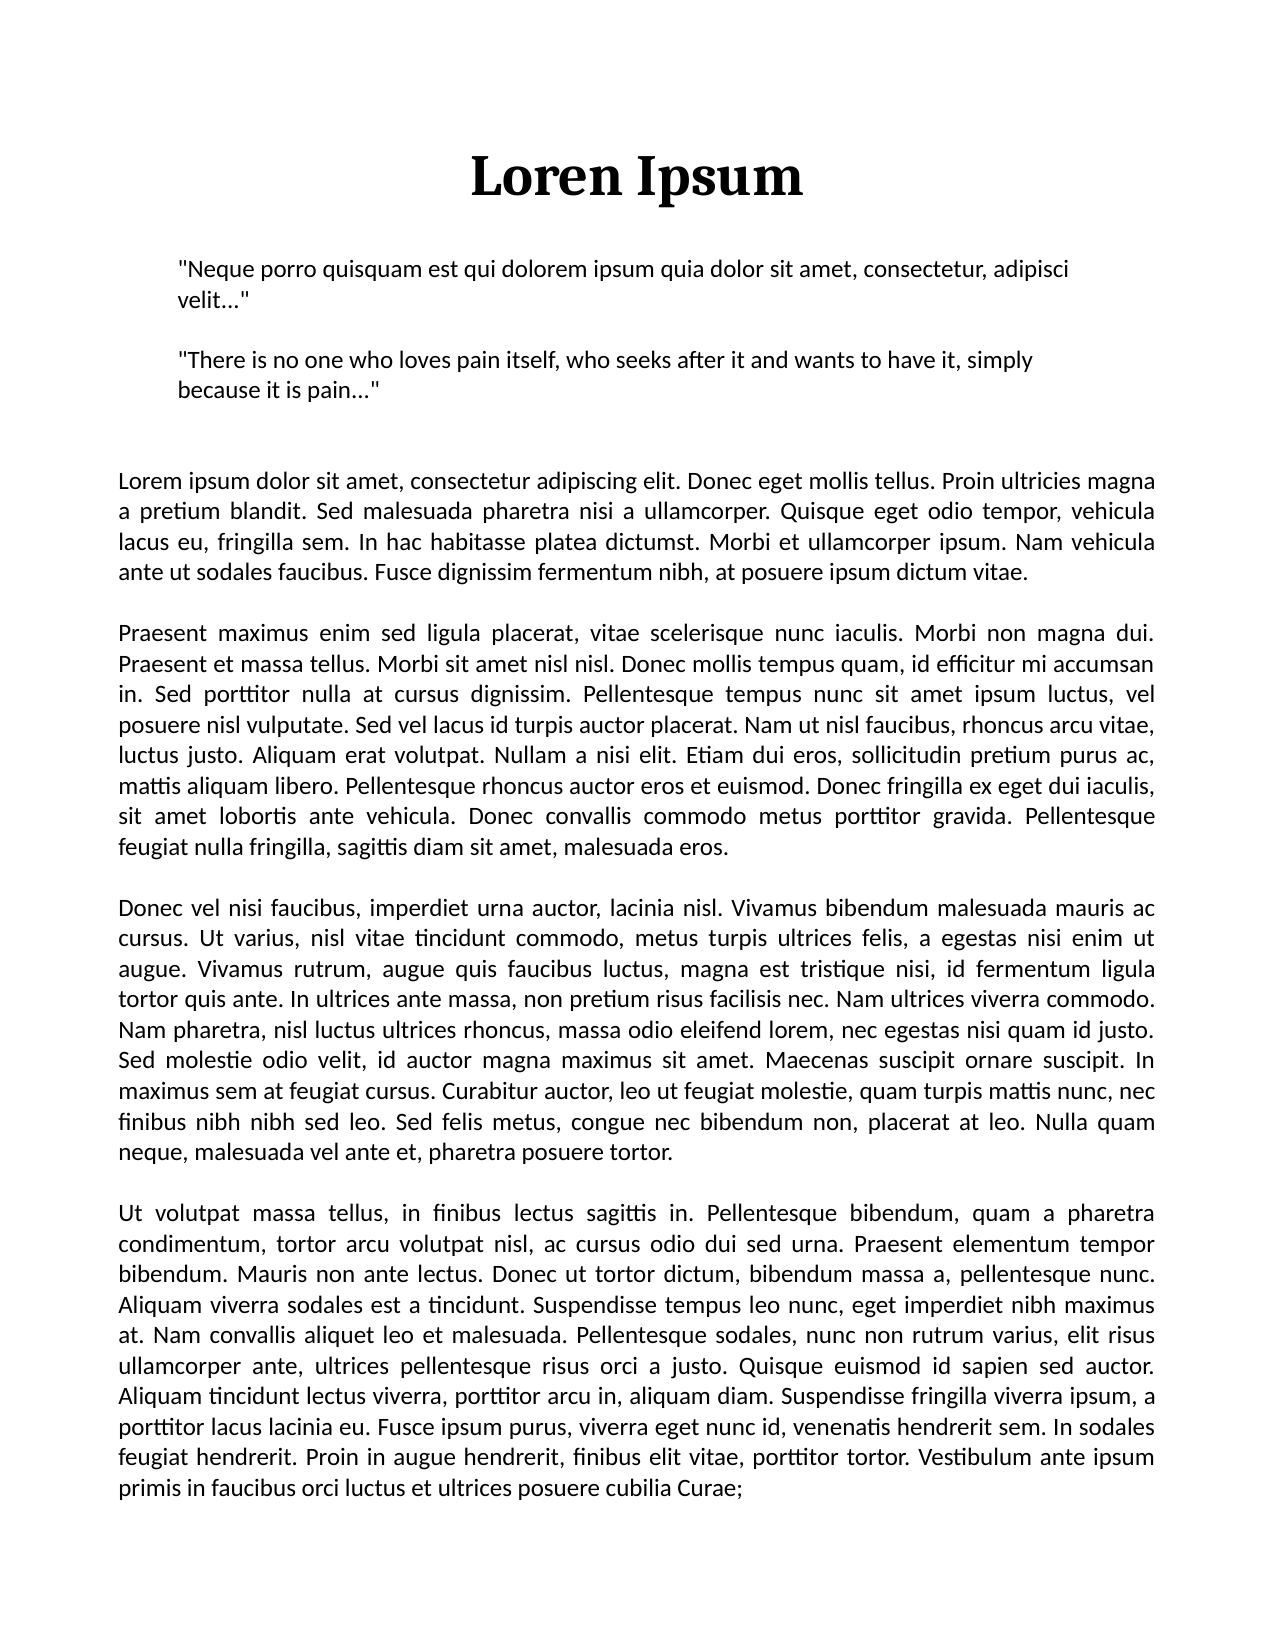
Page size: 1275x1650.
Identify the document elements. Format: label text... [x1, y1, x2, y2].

text "There is no one who loves pain itself, who seeks after it and wants to have it, simply because it is pain..." [177, 344, 1098, 405]
text Ut volutpat massa tellus, in finibus lectus sagittis in. Pellentesque bibendum, quam a pharetra condimentum, tortor arcu volutpat nisl, ac cursus odio dui sed urna. Praesent elementum tempor bibendum. Mauris non ante lectus. Donec ut tortor dictum, bibendum massa a, pellentesque nunc. Aliquam viverra sodales est a tincidunt. Suspendisse tempus leo nunc, eget imperdiet nibh maximus at. Nam convallis aliquet leo et malesuada. Pellentesque sodales, nunc non rutrum varius, elit risus ullamcorper ante, ultrices pellentesque risus orci a justo. Quisque euismod id sapien sed auctor. Aliquam tincidunt lectus viverra, porttitor arcu in, aliquam diam. Suspendisse fringilla viverra ipsum, a porttitor lacus lacinia eu. Fusce ipsum purus, viverra eget nunc id, venenatis hendrerit sem. In sodales feugiat hendrerit. Proin in augue hendrerit, finibus elit vitae, porttitor tortor. Vestibulum ante ipsum primis in faucibus orci luctus et ultrices posuere cubilia Curae; [118, 1197, 1157, 1502]
title Loren Ipsum [118, 143, 1157, 210]
text Donec vel nisi faucibus, imperdiet urna auctor, lacinia nisl. Vivamus bibendum malesuada mauris ac cursus. Ut varius, nisl vitae tincidunt commodo, metus turpis ultrices felis, a egestas nisi enim ut augue. Vivamus rutrum, augue quis faucibus luctus, magna est tristique nisi, id fermentum ligula tortor quis ante. In ultrices ante massa, non pretium risus facilisis nec. Nam ultrices viverra commodo. Nam pharetra, nisl luctus ultrices rhoncus, massa odio eleifend lorem, nec egestas nisi quam id justo. Sed molestie odio velit, id auctor magna maximus sit amet. Maecenas suscipit ornare suscipit. In maximus sem at feugiat cursus. Curabitur auctor, leo ut feugiat molestie, quam turpis mattis nunc, nec finibus nibh nibh sed leo. Sed felis metus, congue nec bibendum non, placerat at leo. Nulla quam neque, malesuada vel ante et, pharetra posuere tortor. [118, 892, 1157, 1167]
text "Neque porro quisquam est qui dolorem ipsum quia dolor sit amet, consectetur, adipisci velit..." [177, 253, 1098, 314]
text Praesent maximus enim sed ligula placerat, vitae scelerisque nunc iaculis. Morbi non magna dui. Praesent et massa tellus. Morbi sit amet nisl nisl. Donec mollis tempus quam, id efficitur mi accumsan in. Sed porttitor nulla at cursus dignissim. Pellentesque tempus nunc sit amet ipsum luctus, vel posuere nisl vulputate. Sed vel lacus id turpis auctor placerat. Nam ut nisl faucibus, rhoncus arcu vitae, luctus justo. Aliquam erat volutpat. Nullam a nisi elit. Etiam dui eros, sollicitudin pretium purus ac, mattis aliquam libero. Pellentesque rhoncus auctor eros et euismod. Donec fringilla ex eget dui iaculis, sit amet lobortis ante vehicula. Donec convallis commodo metus porttitor gravida. Pellentesque feugiat nulla fringilla, sagittis diam sit amet, malesuada eros. [118, 617, 1157, 862]
text Lorem ipsum dolor sit amet, consectetur adipiscing elit. Donec eget mollis tellus. Proin ultricies magna a pretium blandit. Sed malesuada pharetra nisi a ullamcorper. Quisque eget odio tempor, vehicula lacus eu, fringilla sem. In hac habitasse platea dictumst. Morbi et ullamcorper ipsum. Nam vehicula ante ut sodales faucibus. Fusce dignissim fermentum nibh, at posuere ipsum dictum vitae. [118, 465, 1157, 587]
